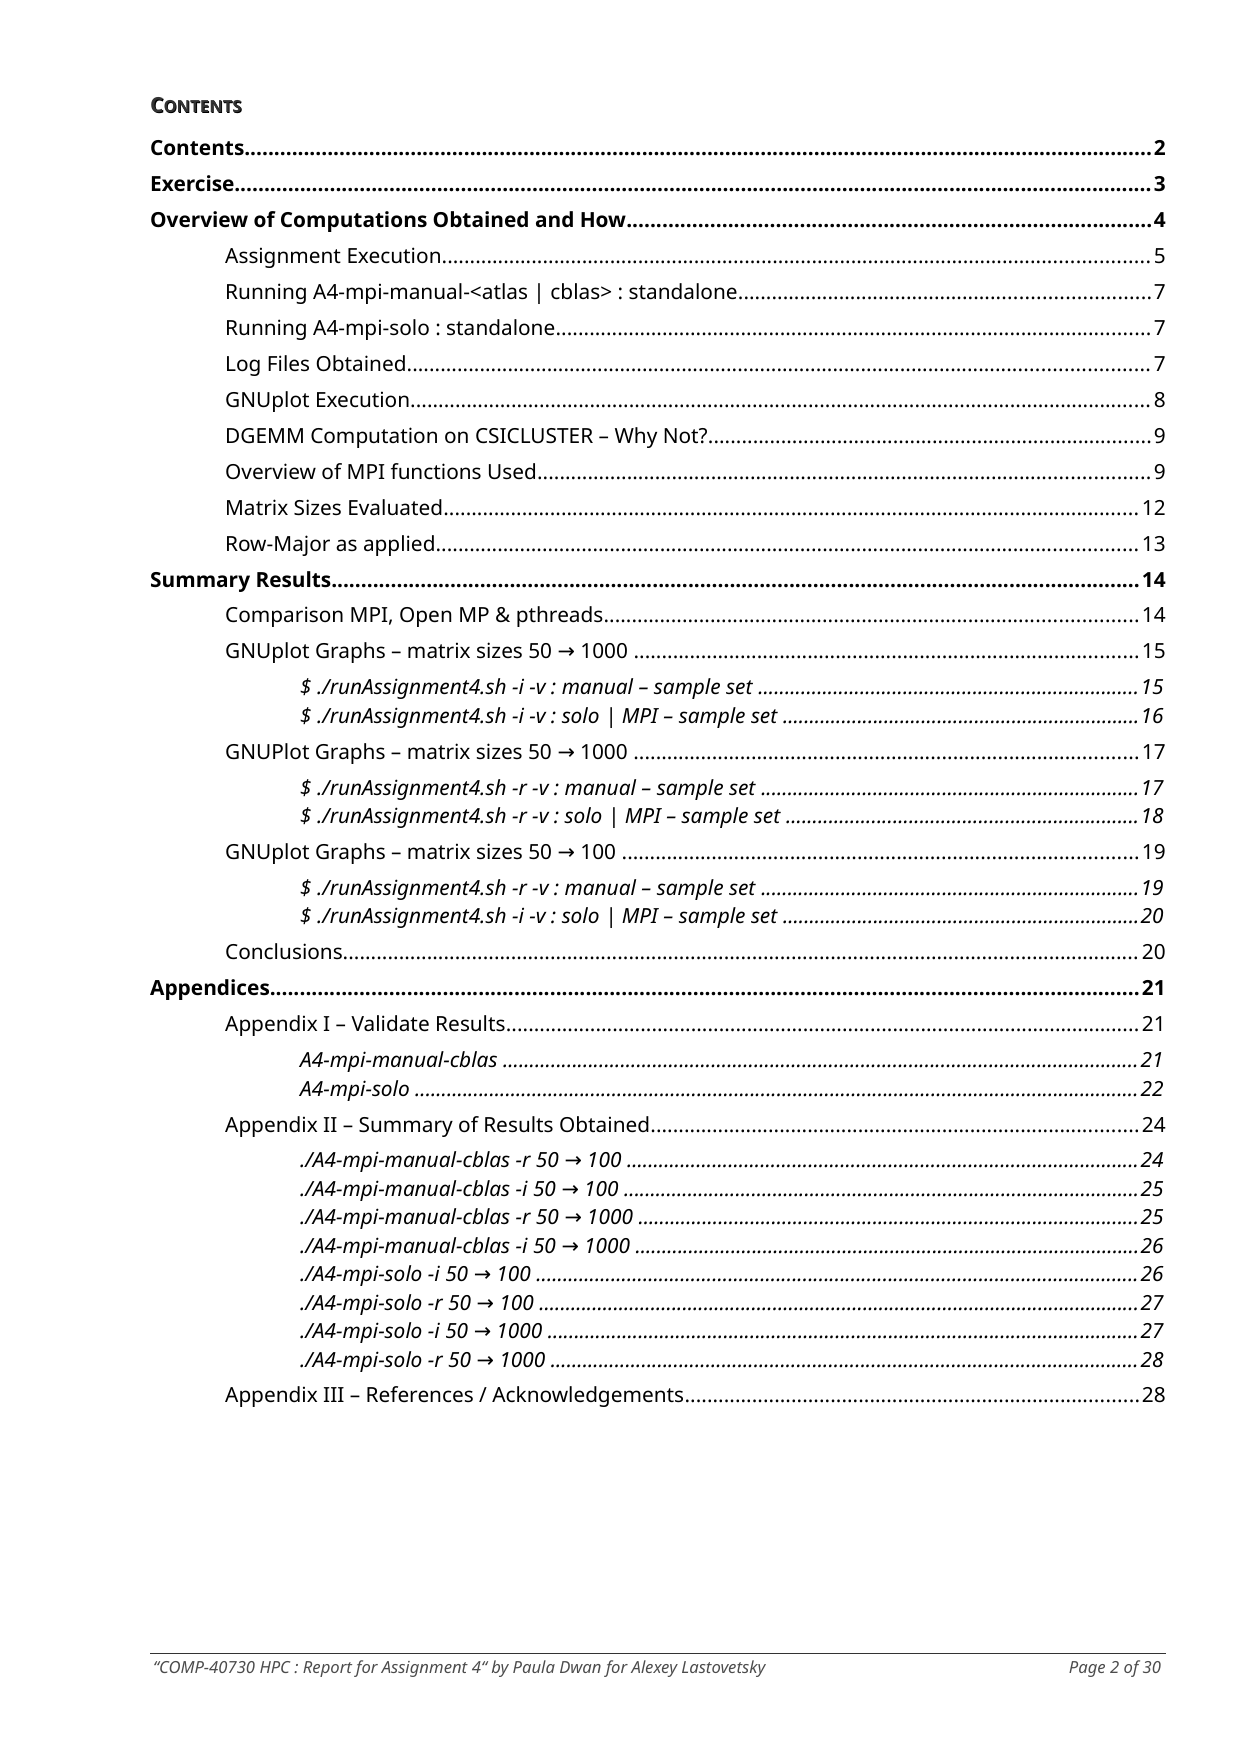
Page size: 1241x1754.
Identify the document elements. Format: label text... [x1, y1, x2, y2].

text ./A4-mpi-manual-cblas -i 50 → 100 25 [300, 1174, 1166, 1202]
text $ ./runAssignment4.sh -i -v : solo | MPI – sample set 20 [300, 902, 1166, 930]
text Matrix Sizes Evaluated 12 [225, 493, 1166, 521]
text A4-mpi-solo 22 [300, 1074, 1166, 1102]
text Running A4-mpi-manual-<atlas | cblas> : standalone 7 [225, 277, 1166, 306]
text Exercise 3 [150, 169, 1166, 198]
text ./A4-mpi-solo -i 50 → 1000 27 [300, 1316, 1166, 1345]
text Overview of MPI functions Used 9 [225, 457, 1166, 485]
text Assignment Execution 5 [225, 241, 1166, 270]
text Summary Results 14 [150, 565, 1166, 593]
text $ ./runAssignment4.sh -i -v : solo | MPI – sample set 16 [300, 701, 1166, 729]
text DGEMM Computation on CSICLUSTER – Why Not? 9 [225, 421, 1166, 449]
text Running A4-mpi-solo : standalone 7 [225, 313, 1166, 342]
text GNUplot Graphs – matrix sizes 50 → 100 19 [225, 837, 1166, 866]
text $ ./runAssignment4.sh -r -v : manual – sample set 19 [300, 873, 1166, 902]
text ./A4-mpi-manual-cblas -i 50 → 1000 26 [300, 1231, 1166, 1259]
text A4-mpi-manual-cblas 21 [300, 1045, 1166, 1074]
text ./A4-mpi-manual-cblas -r 50 → 100 24 [300, 1146, 1166, 1174]
text GNUplot Execution 8 [225, 385, 1166, 413]
text ./A4-mpi-solo -r 50 → 1000 28 [300, 1345, 1166, 1373]
text Appendix I – Validate Results 21 [225, 1009, 1166, 1038]
text Overview of Computations Obtained and How 4 [150, 205, 1166, 234]
text GNUPlot Graphs – matrix sizes 50 → 1000 17 [225, 737, 1166, 765]
text Appendix II – Summary of Results Obtained 24 [225, 1110, 1166, 1138]
text Conclusions 20 [225, 937, 1166, 966]
text ./A4-mpi-manual-cblas -r 50 → 1000 25 [300, 1202, 1166, 1231]
text GNUplot Graphs – matrix sizes 50 → 1000 15 [225, 637, 1166, 665]
text $ ./runAssignment4.sh -i -v : manual – sample set 15 [300, 672, 1166, 701]
text Row-Major as applied 13 [225, 529, 1166, 557]
text Log Files Obtained 7 [225, 349, 1166, 377]
text $ ./runAssignment4.sh -r -v : manual – sample set 17 [300, 773, 1166, 801]
text ./A4-mpi-solo -i 50 → 100 26 [300, 1259, 1166, 1288]
text Comparison MPI, Open MP & pthreads 14 [225, 601, 1166, 629]
text ./A4-mpi-solo -r 50 → 100 27 [300, 1288, 1166, 1316]
text $ ./runAssignment4.sh -r -v : solo | MPI – sample set 18 [300, 801, 1166, 830]
subtitle Contents [150, 90, 1166, 118]
text Appendices 21 [150, 973, 1166, 1002]
text Contents 2 [150, 133, 1166, 162]
text Appendix III – References / Acknowledgements 28 [225, 1381, 1166, 1409]
